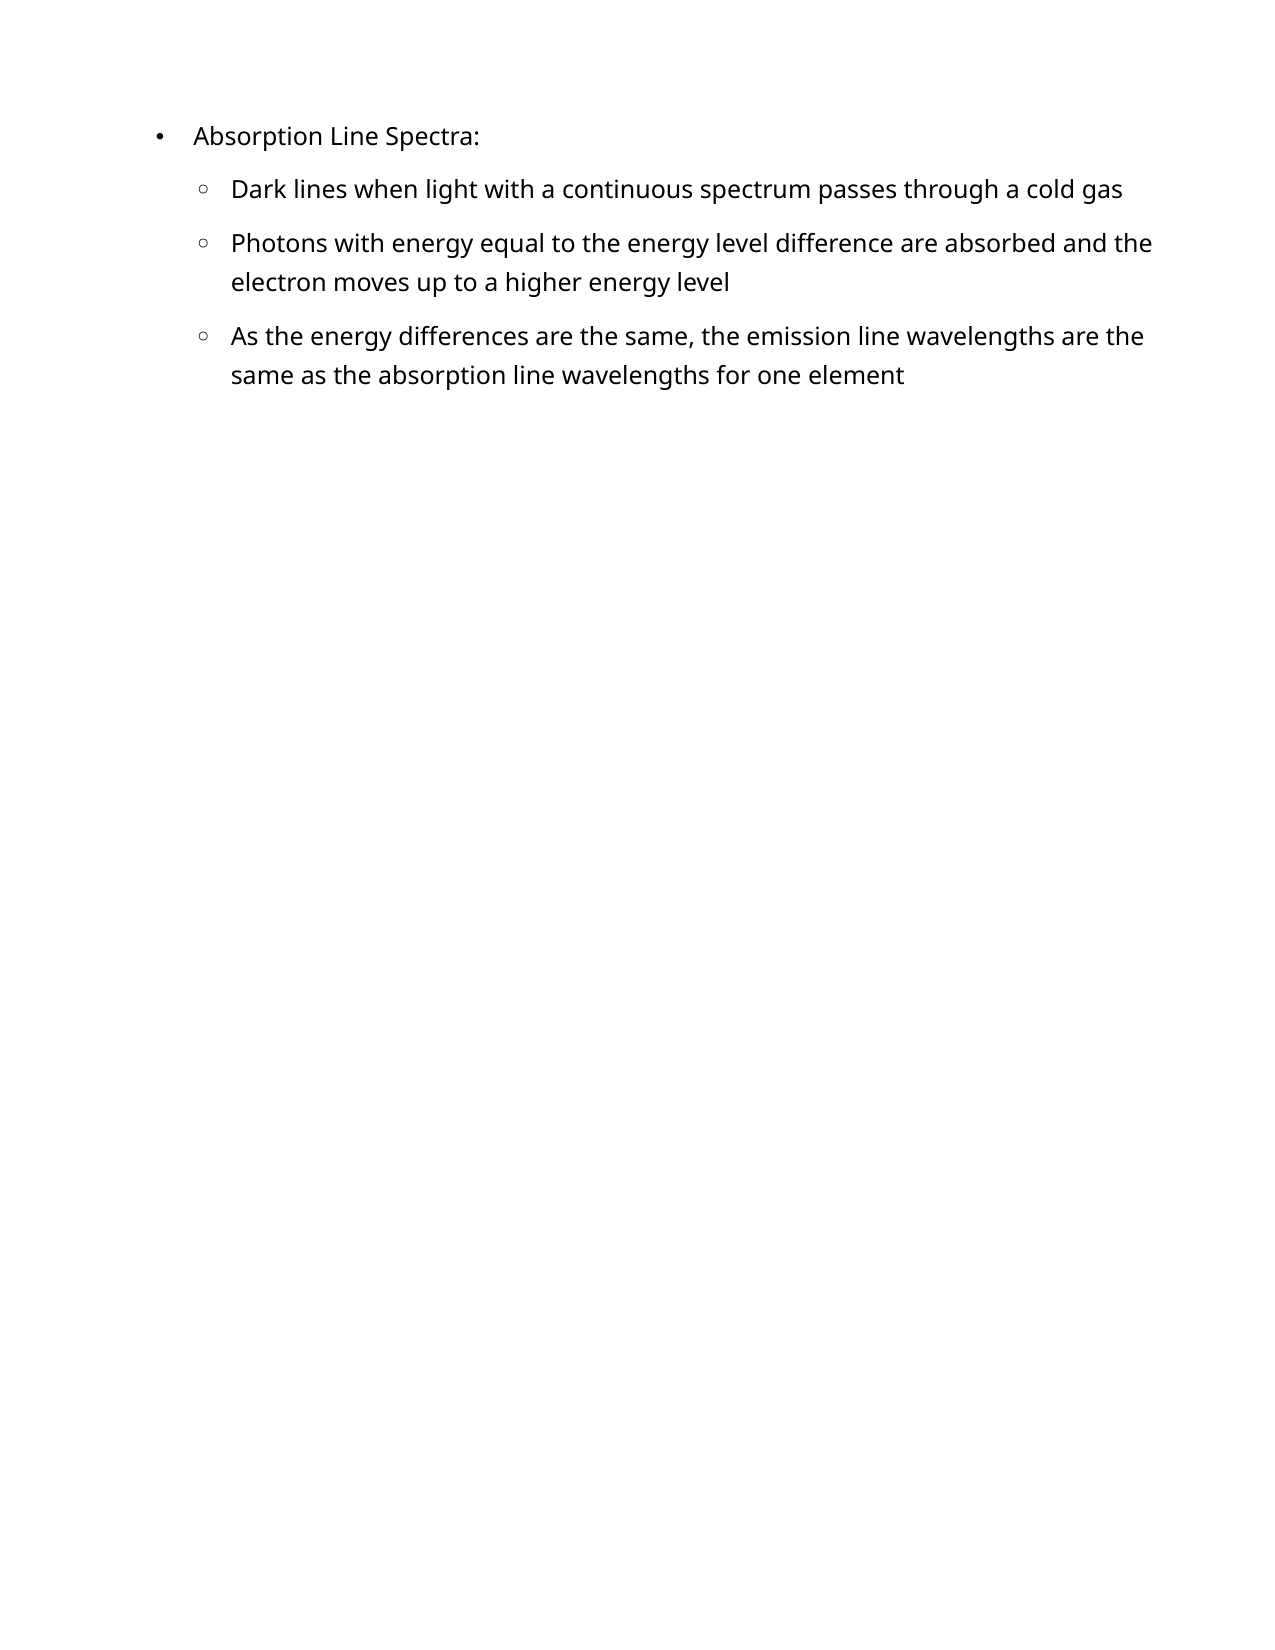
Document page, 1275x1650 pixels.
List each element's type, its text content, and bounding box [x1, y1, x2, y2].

list Dark lines when light with a continuous spectrum passes through a cold gas [193, 172, 1157, 206]
list Photons with energy equal to the energy level difference are absorbed and the electron moves up to a higher energy level [193, 226, 1157, 299]
list As the energy differences are the same, the emission line wavelengths are the same as the absorption line wavelengths for one element [193, 318, 1157, 392]
list Absorption Line Spectra: [156, 118, 1157, 152]
